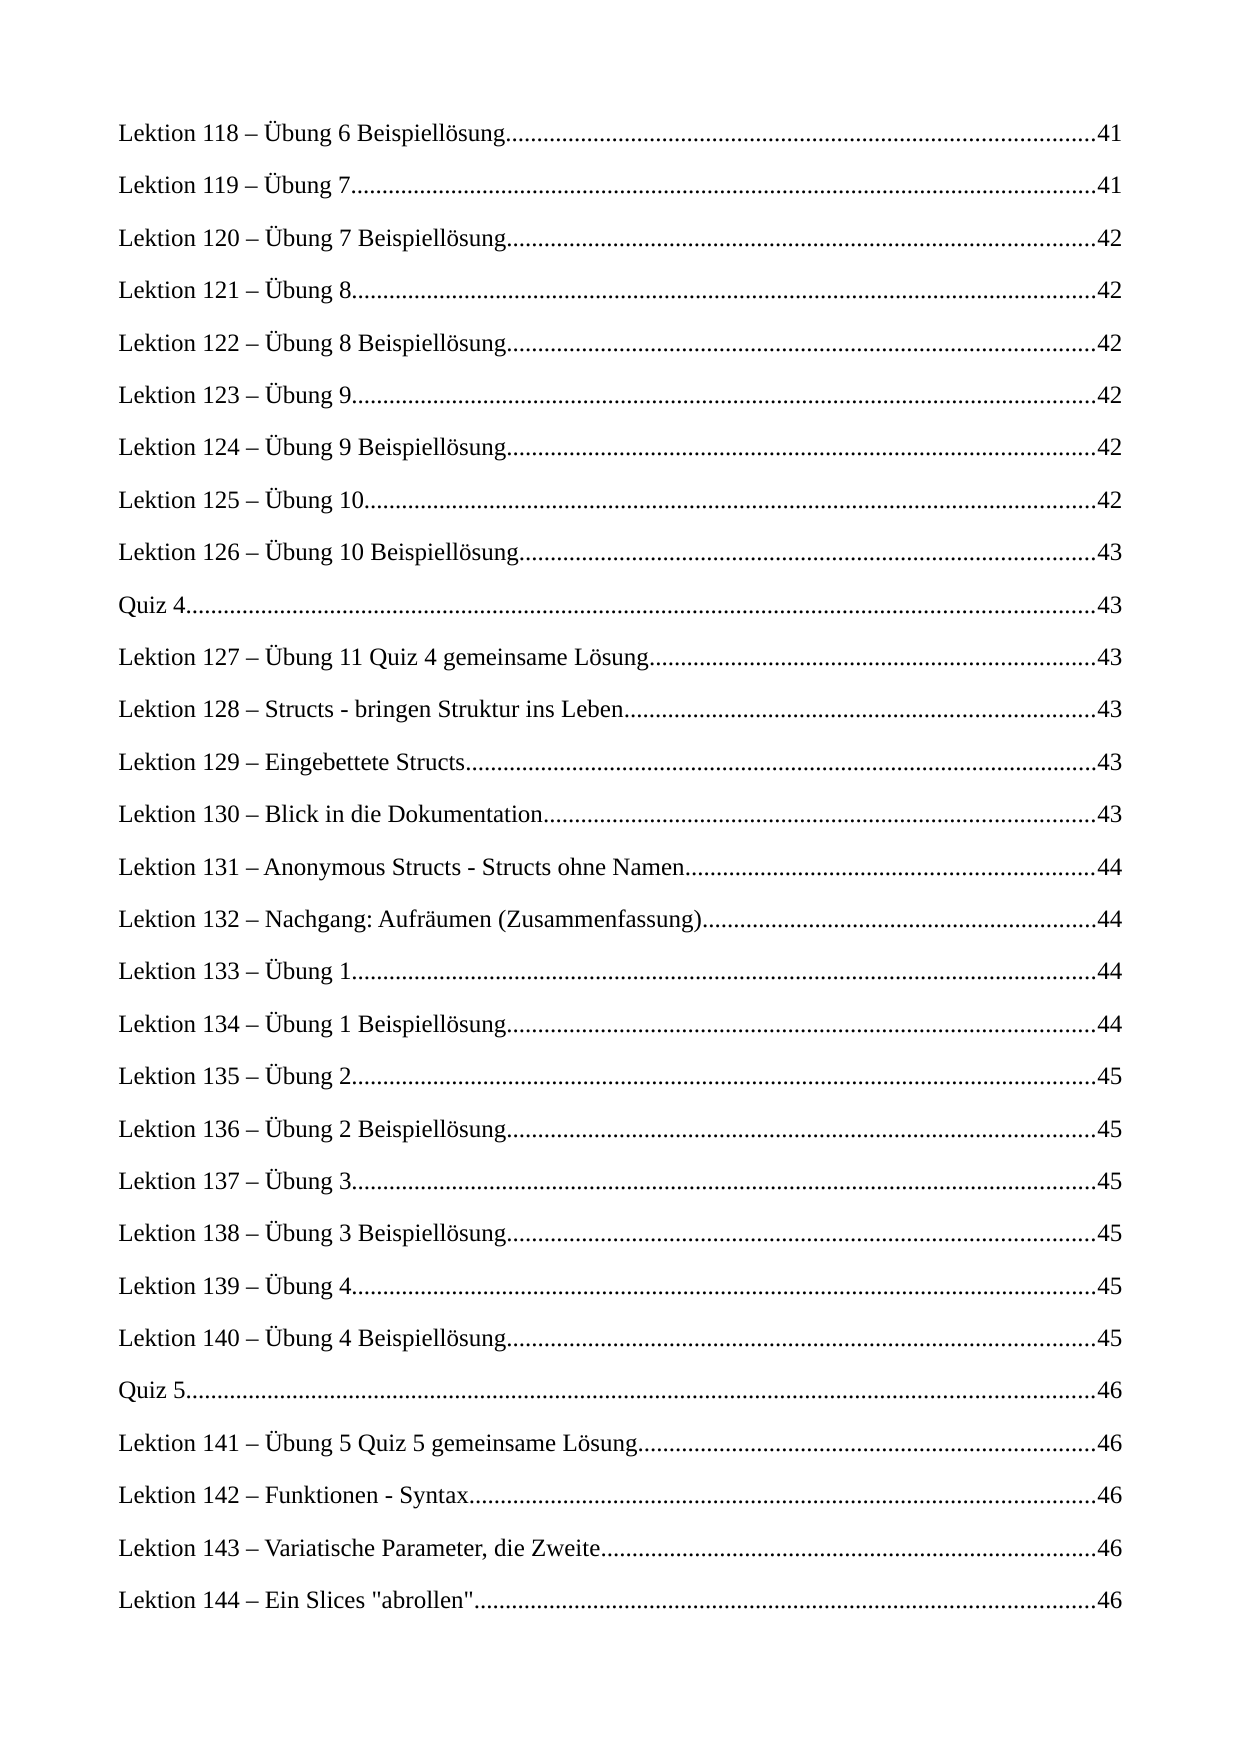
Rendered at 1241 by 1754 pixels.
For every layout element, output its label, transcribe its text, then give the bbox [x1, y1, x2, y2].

text Lektion 129 – Eingebettete Structs 43 [118, 747, 1122, 776]
text Lektion 137 – Übung 3 45 [118, 1166, 1122, 1195]
text Lektion 121 – Übung 8 42 [118, 275, 1122, 304]
text Lektion 144 – Ein Slices "abrollen" 46 [118, 1585, 1122, 1614]
text Lektion 132 – Nachgang: Aufräumen (Zusammenfassung) 44 [118, 904, 1122, 933]
text Lektion 138 – Übung 3 Beispiellösung 45 [118, 1218, 1122, 1247]
text Lektion 125 – Übung 10 42 [118, 485, 1122, 514]
text Lektion 142 – Funktionen - Syntax 46 [118, 1480, 1122, 1509]
text Lektion 140 – Übung 4 Beispiellösung 45 [118, 1323, 1122, 1352]
text Lektion 135 – Übung 2 45 [118, 1061, 1122, 1090]
text Lektion 119 – Übung 7 41 [118, 171, 1122, 199]
text Lektion 128 – Structs - bringen Struktur ins Leben 43 [118, 694, 1122, 723]
text Lektion 127 – Übung 11 Quiz 4 gemeinsame Lösung 43 [118, 642, 1122, 671]
text Lektion 122 – Übung 8 Beispiellösung 42 [118, 328, 1122, 356]
text Quiz 5 46 [118, 1376, 1122, 1404]
text Lektion 124 – Übung 9 Beispiellösung 42 [118, 432, 1122, 461]
text Lektion 126 – Übung 10 Beispiellösung 43 [118, 537, 1122, 566]
text Lektion 136 – Übung 2 Beispiellösung 45 [118, 1114, 1122, 1142]
text Lektion 130 – Blick in die Dokumentation 43 [118, 799, 1122, 828]
text Lektion 143 – Variatische Parameter, die Zweite 46 [118, 1533, 1122, 1562]
text Lektion 139 – Übung 4 45 [118, 1271, 1122, 1299]
text Lektion 141 – Übung 5 Quiz 5 gemeinsame Lösung 46 [118, 1428, 1122, 1457]
text Lektion 120 – Übung 7 Beispiellösung 42 [118, 223, 1122, 252]
text Lektion 134 – Übung 1 Beispiellösung 44 [118, 1009, 1122, 1038]
text Lektion 118 – Übung 6 Beispiellösung 41 [118, 118, 1122, 147]
text Quiz 4 43 [118, 590, 1122, 618]
text Lektion 123 – Übung 9 42 [118, 380, 1122, 409]
text Lektion 133 – Übung 1 44 [118, 956, 1122, 985]
text Lektion 131 – Anonymous Structs - Structs ohne Namen 44 [118, 852, 1122, 880]
